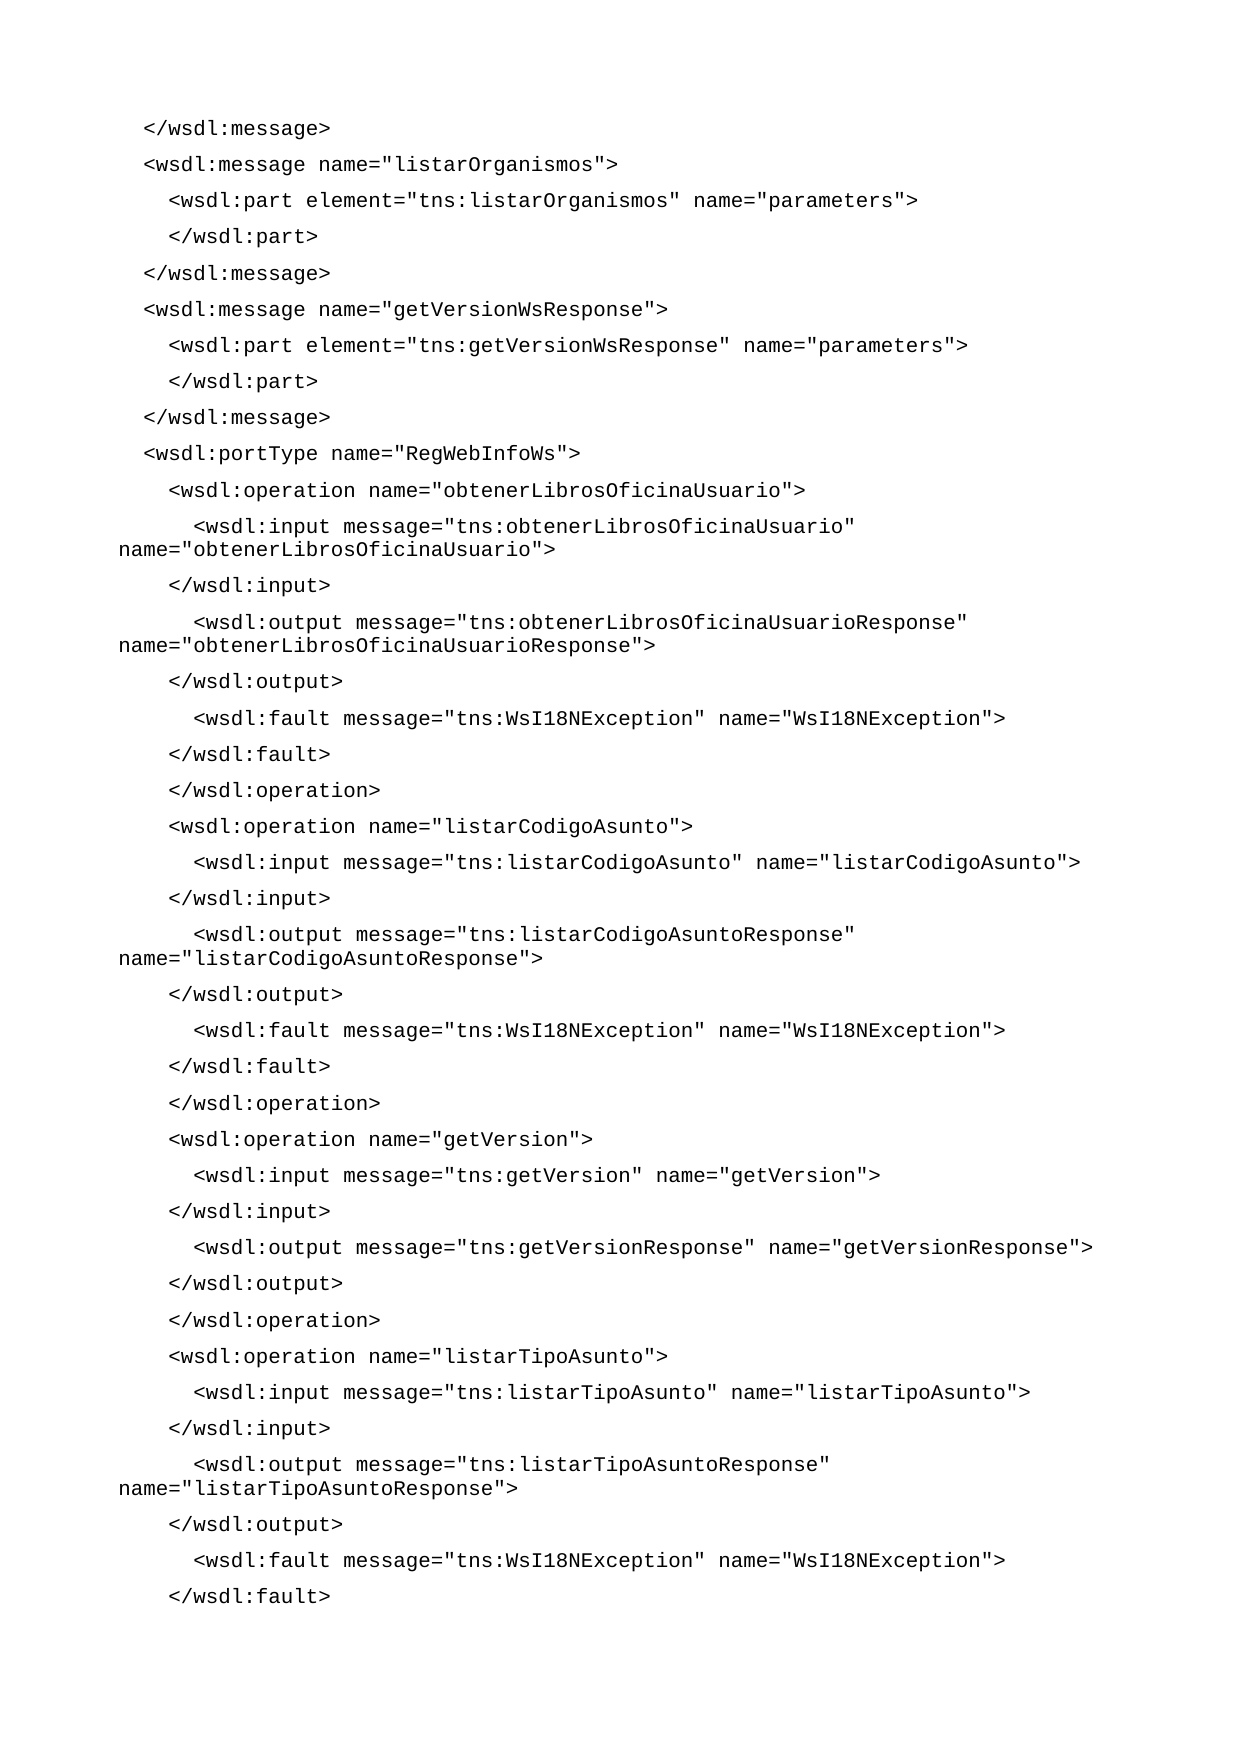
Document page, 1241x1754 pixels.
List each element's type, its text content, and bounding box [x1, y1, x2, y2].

text </wsdl:message> [118, 407, 1122, 431]
text <wsdl:output message="tns:listarTipoAsuntoResponse" name="listarTipoAsuntoResponse"> [118, 1454, 1122, 1501]
text </wsdl:output> [118, 984, 1122, 1008]
text <wsdl:output message="tns:listarCodigoAsuntoResponse" name="listarCodigoAsuntoResponse"> [118, 924, 1122, 972]
text </wsdl:input> [118, 888, 1122, 912]
text </wsdl:input> [118, 1418, 1122, 1442]
text <wsdl:message name="listarOrganismos"> [118, 154, 1122, 178]
text </wsdl:part> [118, 371, 1122, 395]
text </wsdl:operation> [118, 780, 1122, 803]
text <wsdl:input message="tns:obtenerLibrosOficinaUsuario" name="obtenerLibrosOficinaUsuario"> [118, 516, 1122, 563]
text <wsdl:operation name="obtenerLibrosOficinaUsuario"> [118, 479, 1122, 503]
text <wsdl:operation name="getVersion"> [118, 1129, 1122, 1152]
text <wsdl:fault message="tns:WsI18NException" name="WsI18NException"> [118, 1020, 1122, 1044]
text <wsdl:operation name="listarCodigoAsunto"> [118, 816, 1122, 840]
text <wsdl:message name="getVersionWsResponse"> [118, 299, 1122, 322]
text </wsdl:operation> [118, 1093, 1122, 1116]
text </wsdl:message> [118, 118, 1122, 142]
text <wsdl:portType name="RegWebInfoWs"> [118, 443, 1122, 467]
text <wsdl:output message="tns:obtenerLibrosOficinaUsuarioResponse" name="obtenerLibrosOficinaUsuarioResponse"> [118, 612, 1122, 659]
text </wsdl:output> [118, 1514, 1122, 1538]
text </wsdl:fault> [118, 1057, 1122, 1080]
text </wsdl:fault> [118, 744, 1122, 767]
text <wsdl:input message="tns:listarTipoAsunto" name="listarTipoAsunto"> [118, 1382, 1122, 1406]
text </wsdl:operation> [118, 1309, 1122, 1333]
text </wsdl:message> [118, 263, 1122, 286]
text <wsdl:input message="tns:getVersion" name="getVersion"> [118, 1165, 1122, 1189]
text <wsdl:operation name="listarTipoAsunto"> [118, 1346, 1122, 1369]
text <wsdl:part element="tns:getVersionWsResponse" name="parameters"> [118, 335, 1122, 359]
text </wsdl:part> [118, 227, 1122, 250]
text </wsdl:fault> [118, 1586, 1122, 1610]
text <wsdl:input message="tns:listarCodigoAsunto" name="listarCodigoAsunto"> [118, 852, 1122, 876]
text <wsdl:output message="tns:getVersionResponse" name="getVersionResponse"> [118, 1237, 1122, 1261]
text </wsdl:input> [118, 576, 1122, 599]
text <wsdl:fault message="tns:WsI18NException" name="WsI18NException"> [118, 708, 1122, 731]
text </wsdl:input> [118, 1201, 1122, 1225]
text </wsdl:output> [118, 671, 1122, 695]
text <wsdl:fault message="tns:WsI18NException" name="WsI18NException"> [118, 1550, 1122, 1574]
text </wsdl:output> [118, 1273, 1122, 1297]
text <wsdl:part element="tns:listarOrganismos" name="parameters"> [118, 190, 1122, 214]
